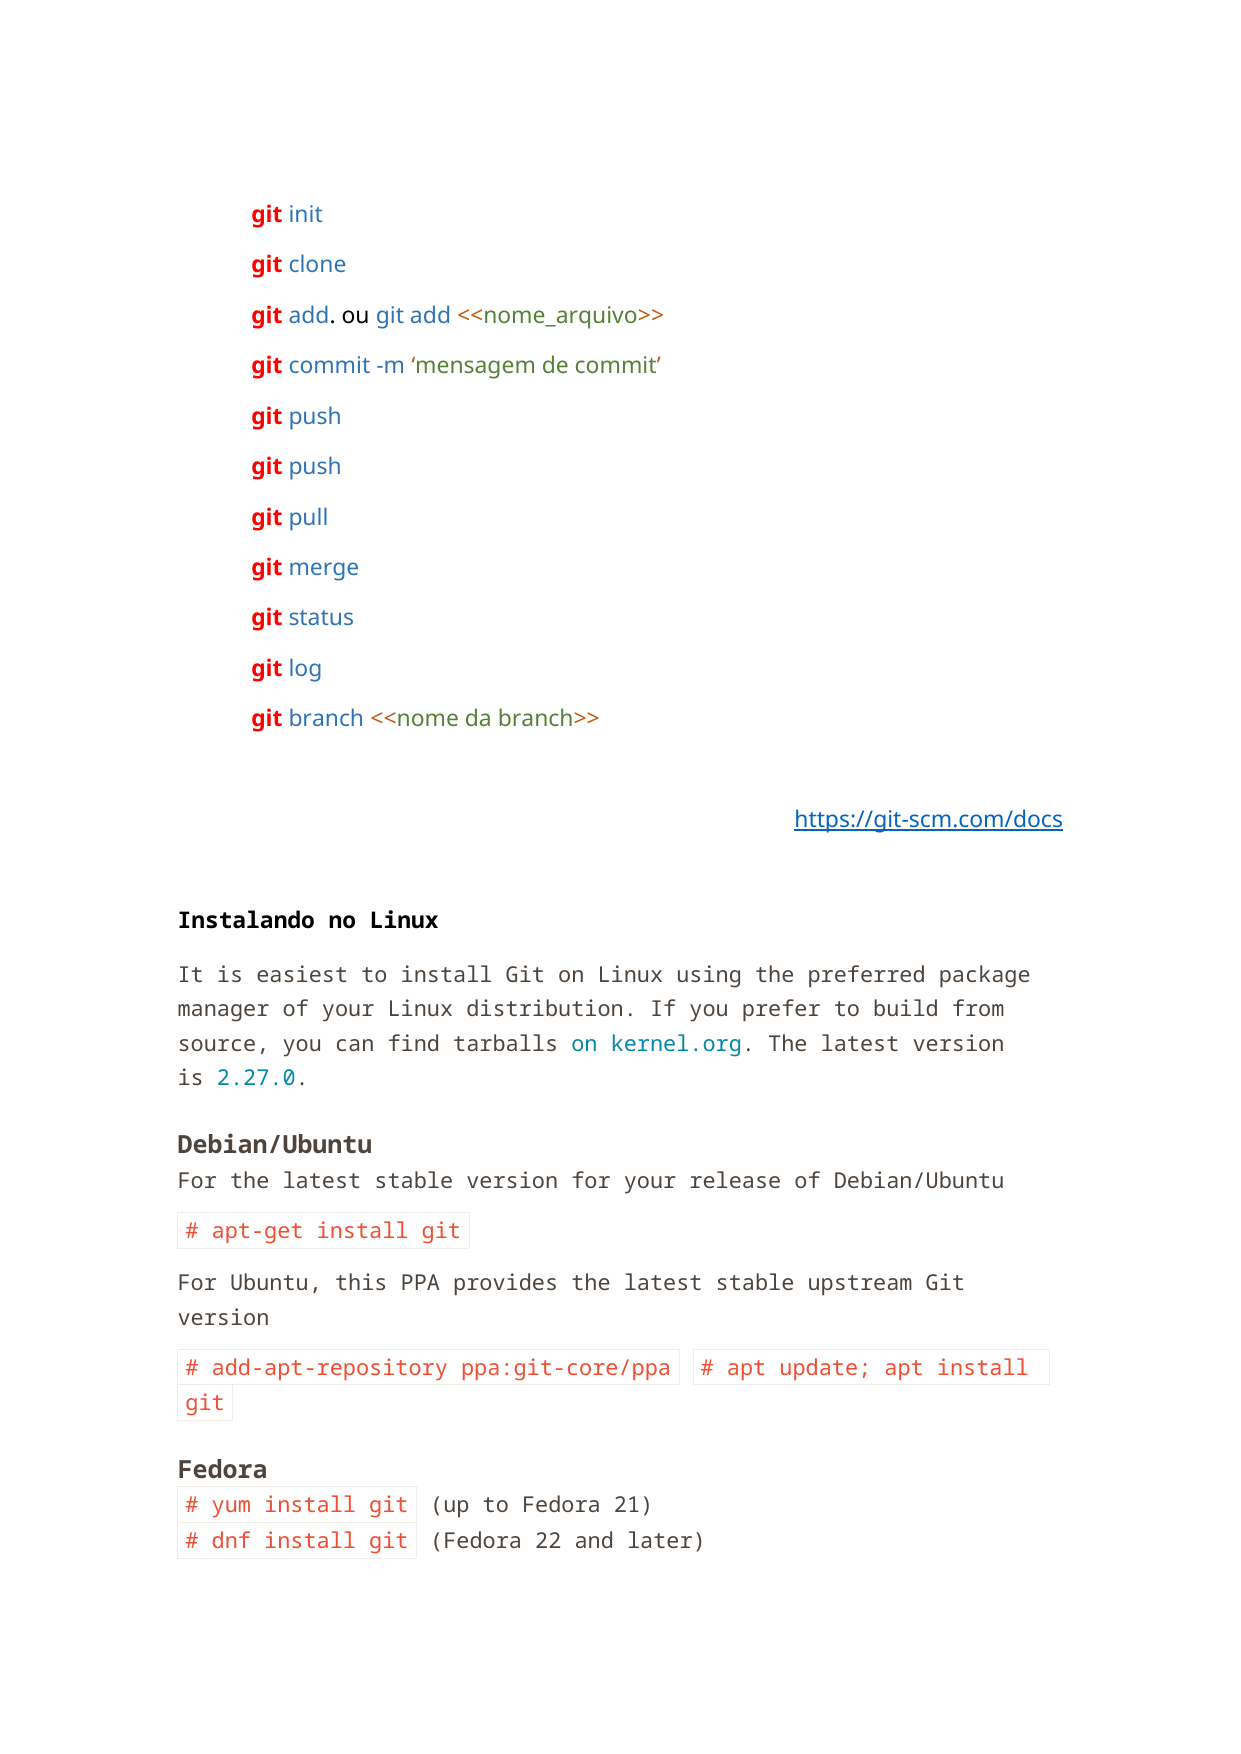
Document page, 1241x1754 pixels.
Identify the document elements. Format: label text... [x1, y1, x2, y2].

text # add-apt-repository ppa:git-core/ppa # apt update; apt install git [178, 1348, 1063, 1420]
text For Ubuntu, this PPA provides the latest stable upstream Git version [177, 1262, 1063, 1331]
text git push [177, 450, 1063, 481]
text git add. ou git add <<nome_arquivo>> [177, 299, 1063, 330]
text # yum install git (up to Fedora 21) # dnf install git (Fedora 22 and later) [178, 1487, 416, 1522]
text git pull [177, 501, 1063, 532]
text It is easiest to install Git on Linux using the preferred package manager of your Linux distribution. If you prefer to build from source, you can find tarballs on kernel.org. The latest version is 2.27.0. [177, 954, 1063, 1092]
text git merge [177, 551, 1063, 582]
text git push [177, 400, 1063, 431]
text # yum install git (up to Fedora 21) # dnf install git (Fedora 22 and later) [417, 1486, 1063, 1558]
text [470, 1212, 1063, 1248]
text # apt-get install git [178, 1213, 469, 1248]
text git status [177, 601, 1063, 633]
text git init [177, 198, 1063, 229]
text https://git-scm.com/docs [177, 803, 1063, 834]
text git branch <<nome da branch>> [177, 702, 1063, 733]
text Instalando no Linux [177, 904, 1063, 935]
subtitle Fedora [177, 1435, 1063, 1486]
text git log [177, 652, 1063, 683]
text git clone [177, 248, 1063, 280]
text # yum install git (up to Fedora 21) # dnf install git (Fedora 22 and later) [178, 1523, 416, 1558]
subtitle Debian/Ubuntu [177, 1109, 1063, 1161]
text For the latest stable version for your release of Debian/Ubuntu [177, 1161, 1063, 1195]
text git commit -m ‘mensagem de commit’ [177, 349, 1063, 381]
